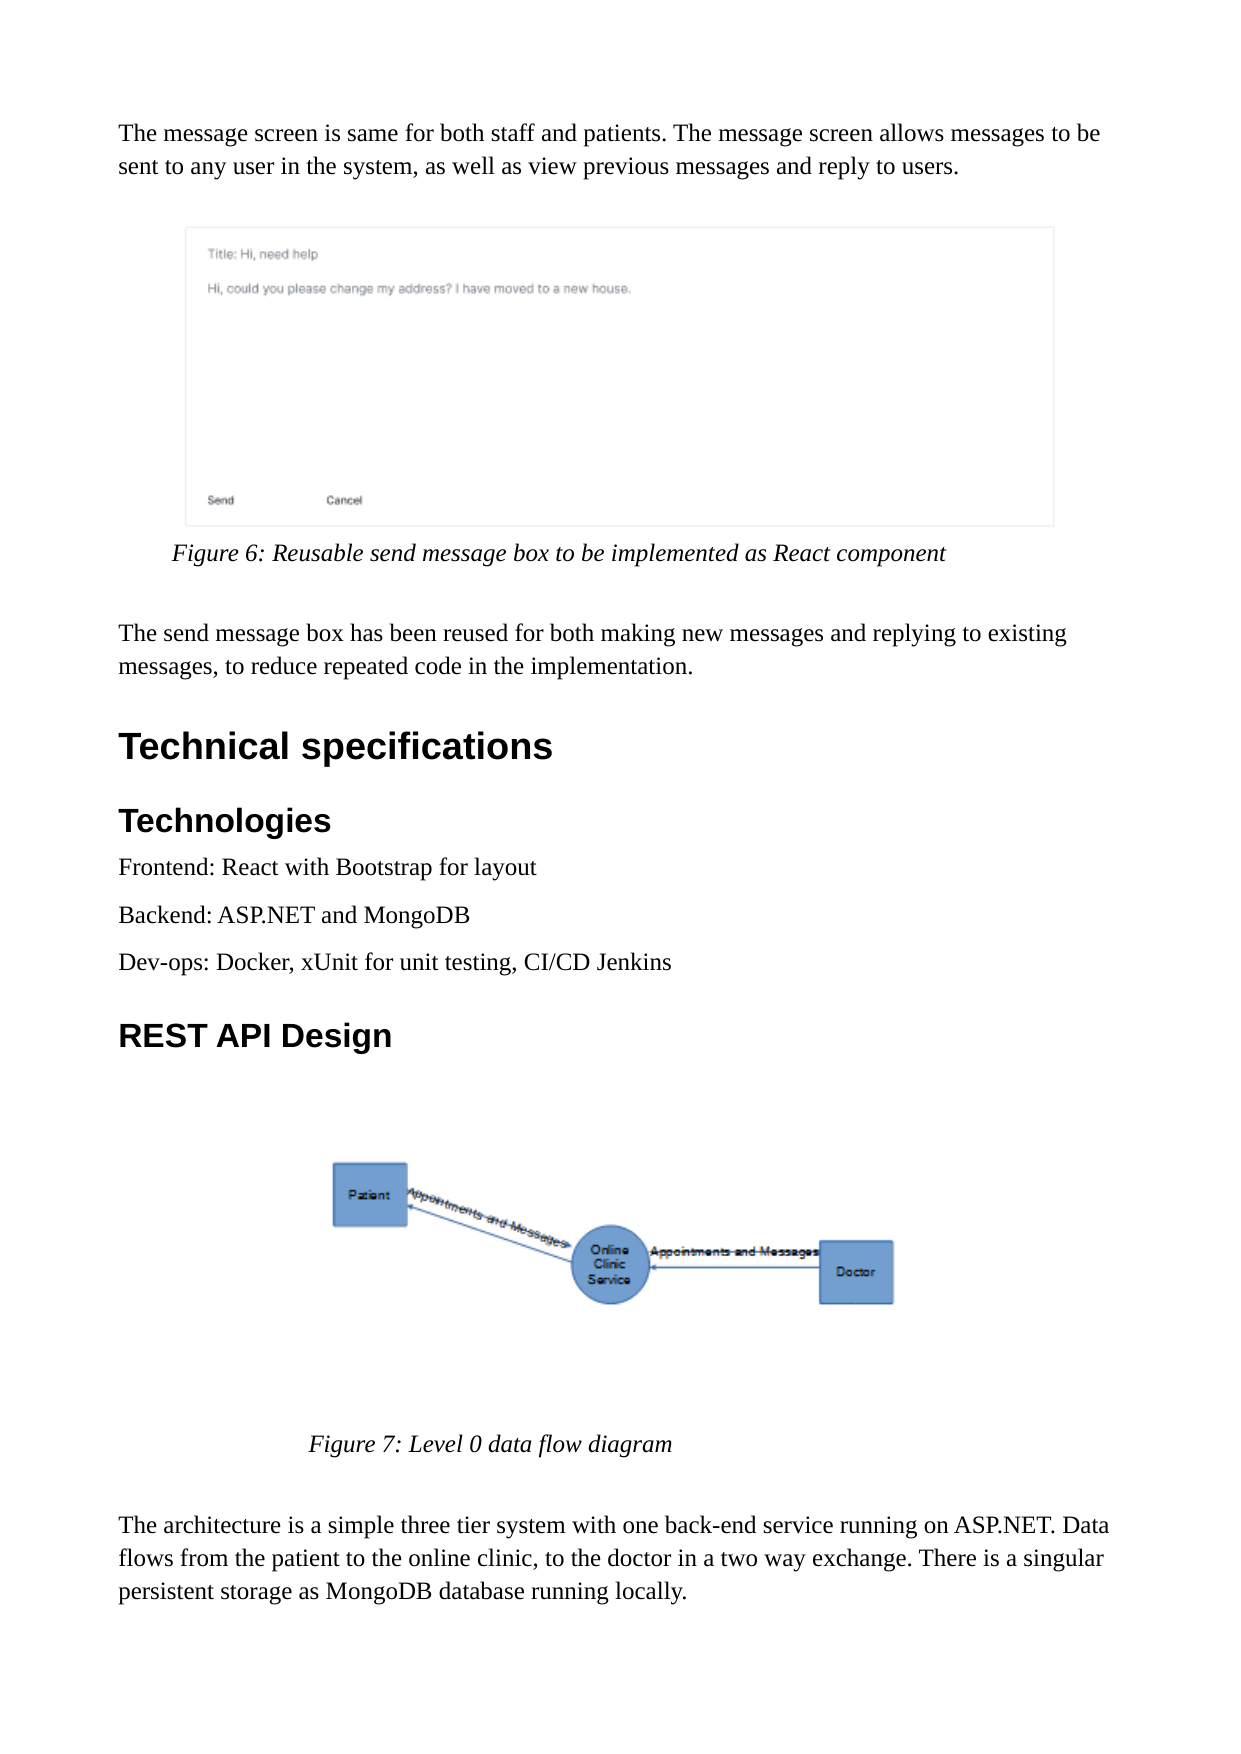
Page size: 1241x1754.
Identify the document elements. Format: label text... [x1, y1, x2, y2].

subtitle Technical specifications [118, 724, 1122, 768]
text Frontend: React with Bootstrap for layout [118, 852, 1122, 881]
text The send message box has been reused for both making new messages and replying to existing messages, to reduce repeated code in the implementation. [118, 618, 1122, 680]
text Dev-ops: Docker, xUnit for unit testing, CI/CD Jenkins [118, 947, 1122, 976]
picture [171, 211, 1069, 538]
picture [308, 1079, 932, 1430]
subtitle Technologies [118, 801, 1122, 840]
subtitle REST API Design [118, 1016, 1122, 1054]
text Figure 6: Reusable send message box to be implemented as React component [172, 538, 1069, 567]
text The architecture is a simple three tier system with one back-end service running on ASP.NET. Data flows from the patient to the online clinic, to the doctor in a two way exchange. There is a singular persistent storage as MongoDB database running locally. [118, 1510, 1122, 1605]
text Figure 7: Level 0 data flow diagram [308, 1430, 932, 1458]
text Backend: ASP.NET and MongoDB [118, 900, 1122, 928]
text The message screen is same for both staff and patients. The message screen allows messages to be sent to any user in the system, as well as view previous messages and reply to users. [118, 118, 1122, 180]
